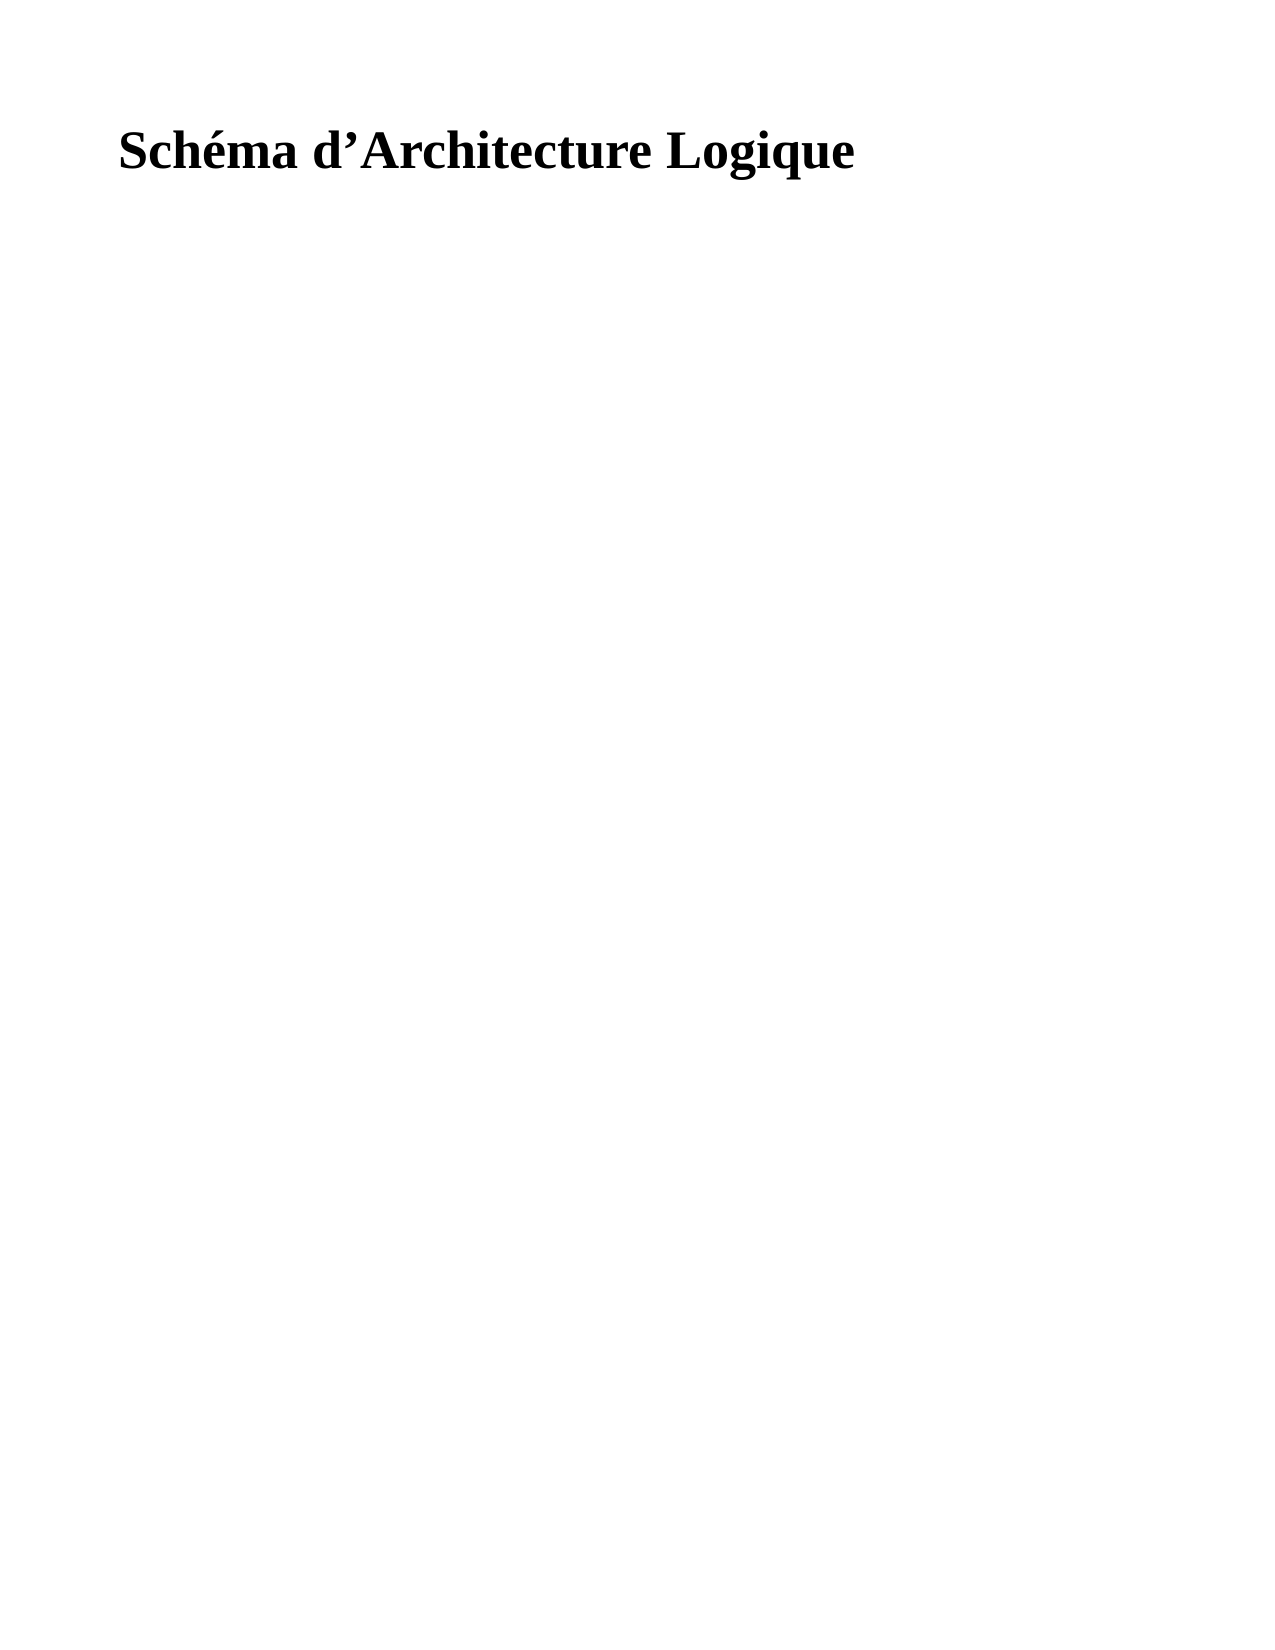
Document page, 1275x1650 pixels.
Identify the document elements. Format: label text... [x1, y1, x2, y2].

text Schéma d’Architecture Logique [118, 118, 1157, 180]
